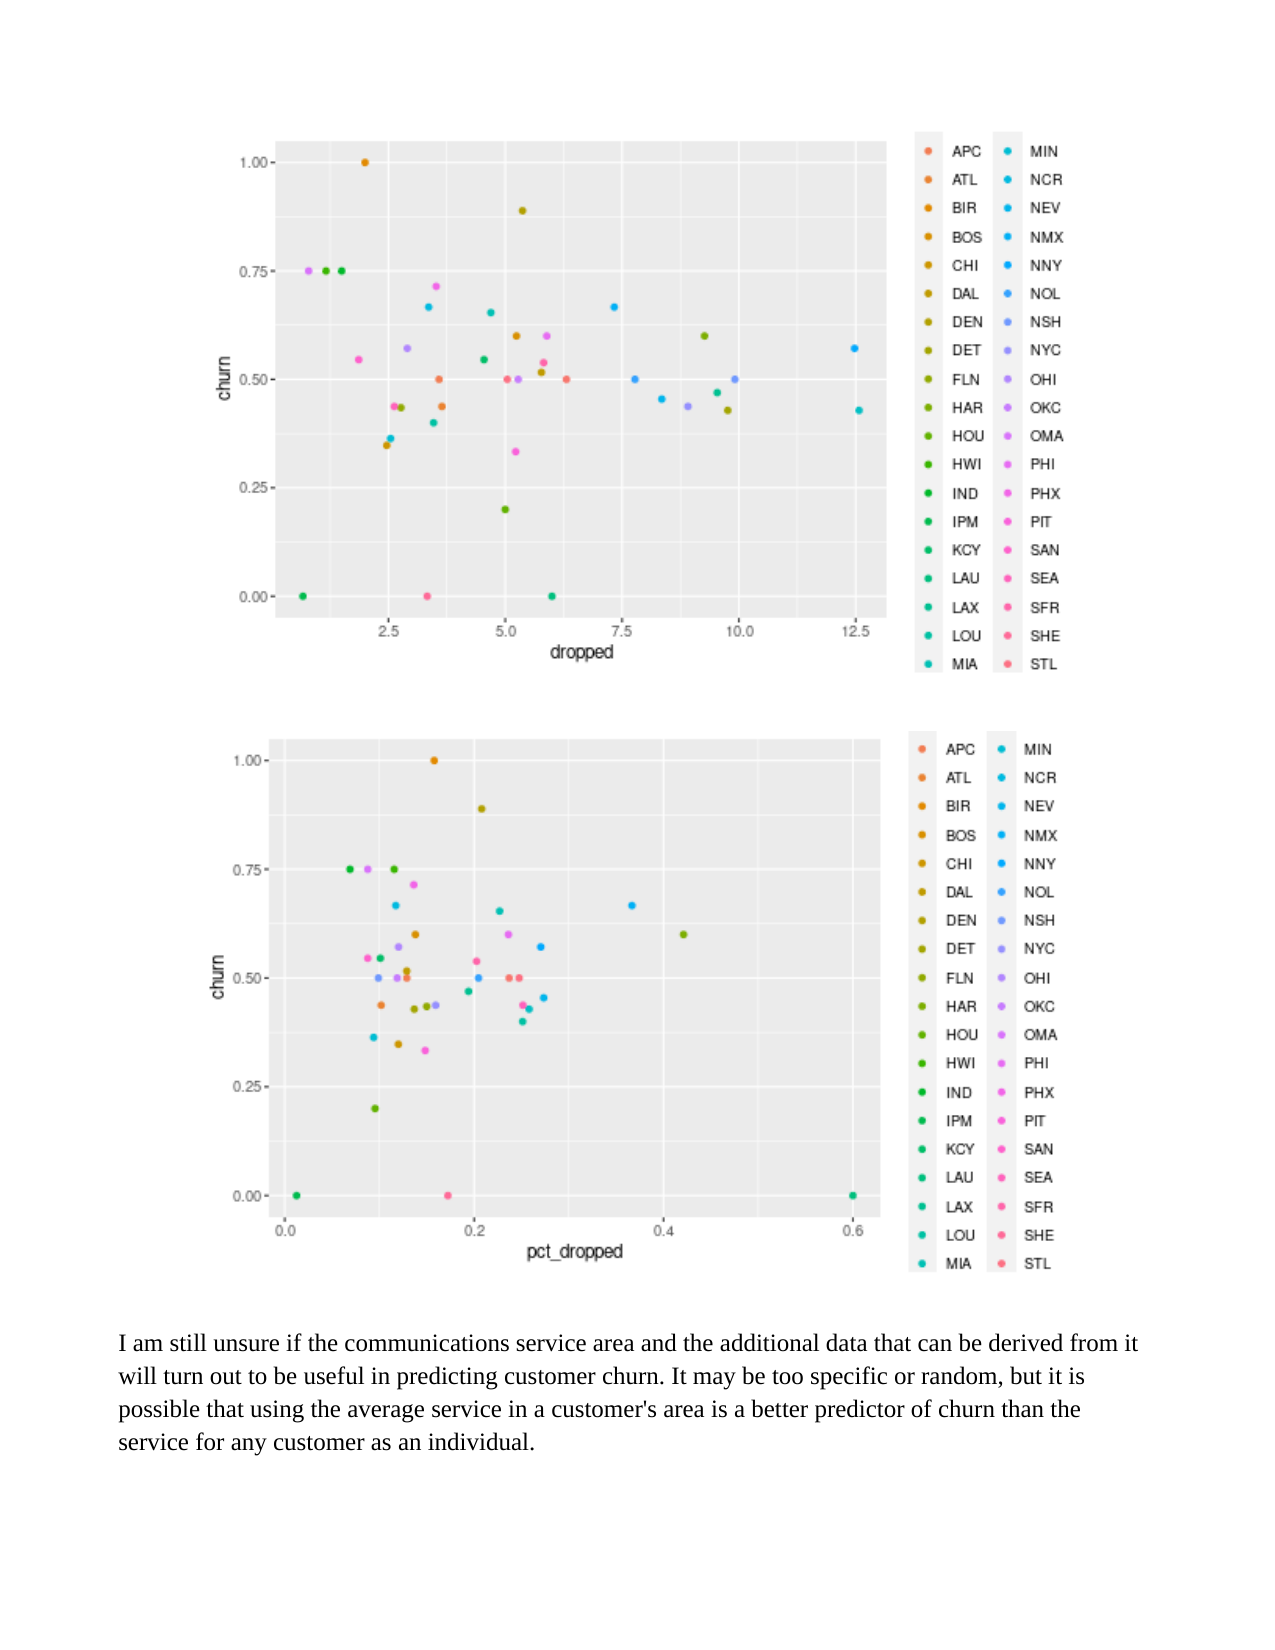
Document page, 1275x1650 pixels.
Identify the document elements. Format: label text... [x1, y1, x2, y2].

picture [199, 118, 1076, 679]
picture [202, 731, 1073, 1277]
text I am still unsure if the communications service area and the additional data that can be derived from it will turn out to be useful in predicting customer churn. It may be too specific or random, but it is possible that using the average service in a customer's area is a better predictor of churn than the service for any customer as an individual. [118, 1328, 1157, 1456]
